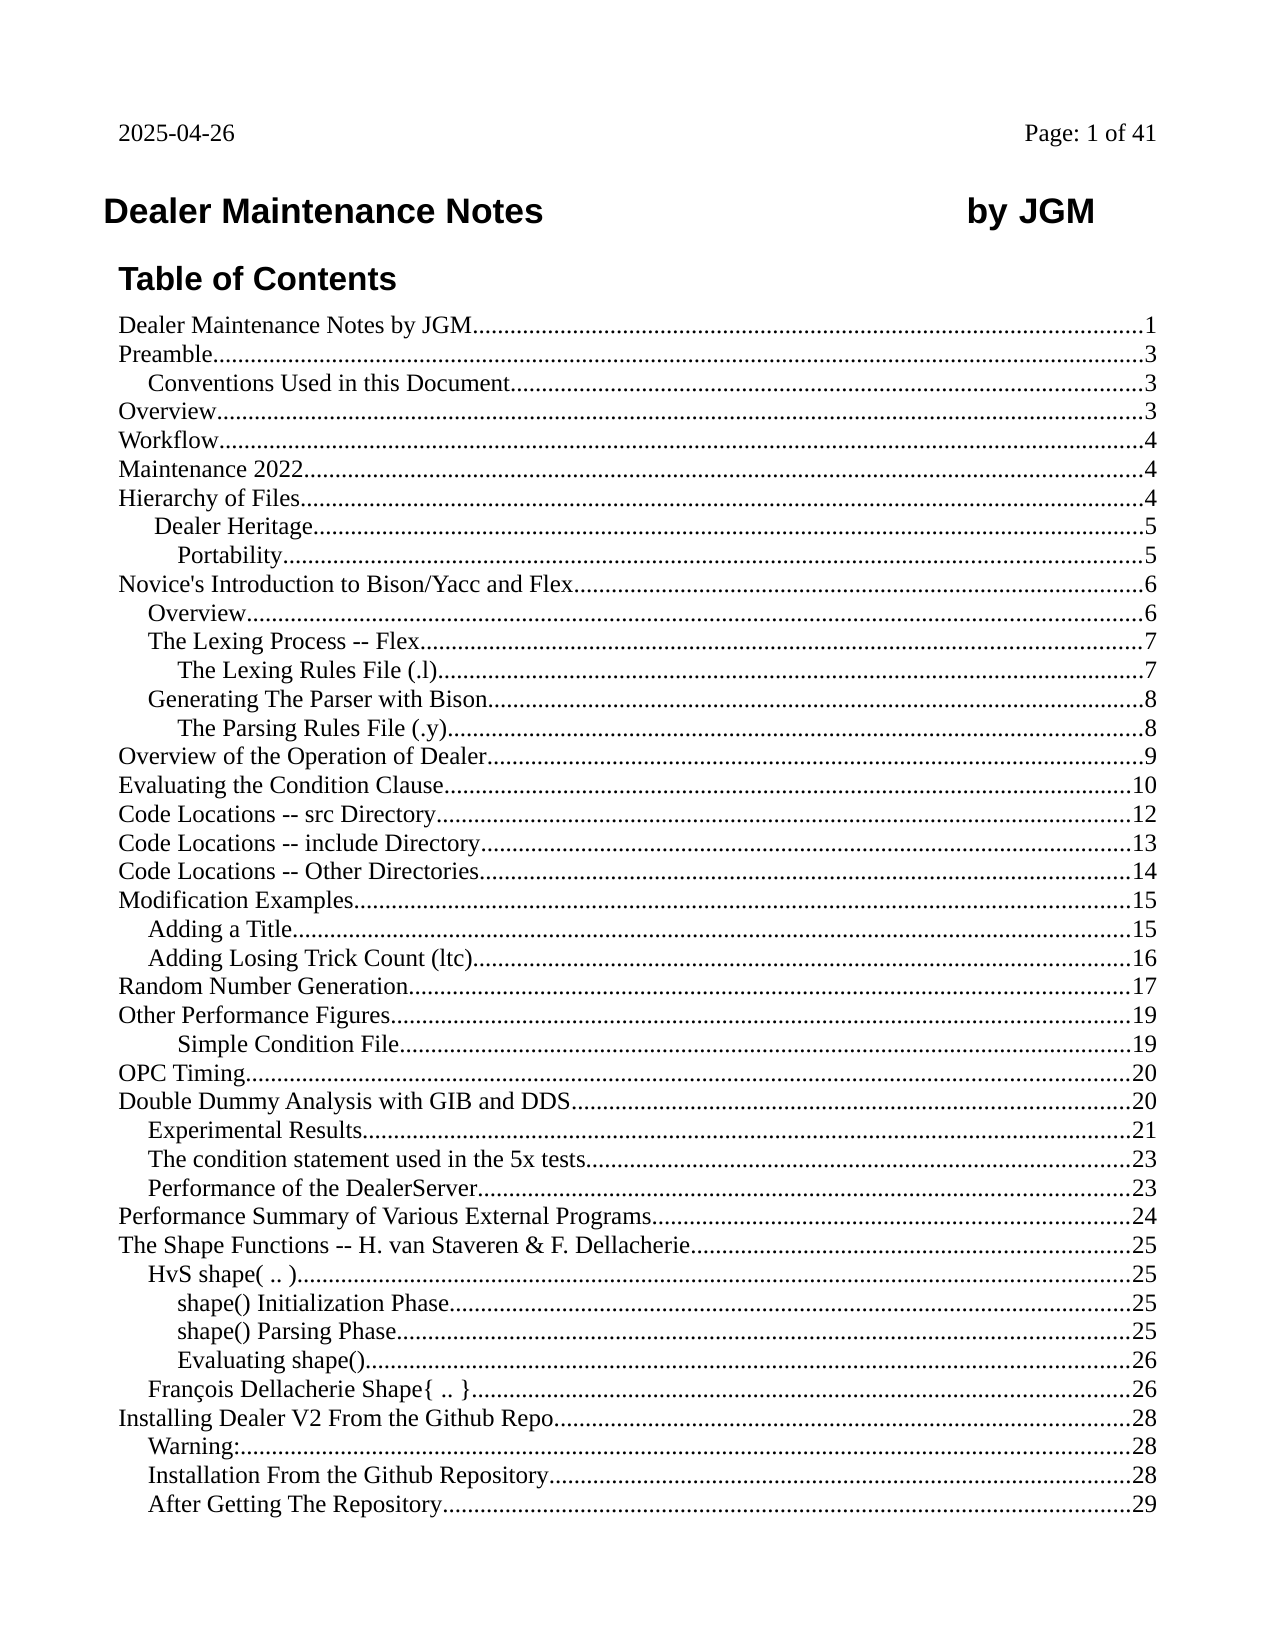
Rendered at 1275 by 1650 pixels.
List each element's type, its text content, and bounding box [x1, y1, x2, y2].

text Performance Summary of Various External Programs 24 [118, 1201, 1157, 1230]
text Hierarchy of Files 4 [118, 483, 1157, 511]
text Warning: 28 [148, 1431, 1157, 1460]
text shape() Initialization Phase 25 [177, 1288, 1157, 1316]
text After Getting The Repository 29 [148, 1489, 1157, 1518]
text Code Locations -- Other Directories 14 [118, 856, 1157, 885]
text François Dellacherie Shape{ .. } 26 [148, 1374, 1157, 1403]
text Portability 5 [177, 540, 1157, 569]
text Overview 6 [148, 598, 1157, 626]
text The Lexing Rules File (.l) 7 [177, 655, 1157, 684]
text The Parsing Rules File (.y) 8 [177, 713, 1157, 741]
text Modification Examples 15 [118, 885, 1157, 914]
text Code Locations -- include Directory 13 [118, 828, 1157, 856]
text Installation From the Github Repository 28 [148, 1460, 1157, 1489]
text Conventions Used in this Document 3 [148, 368, 1157, 396]
text Random Number Generation 17 [118, 971, 1157, 1000]
text Adding a Title. 15 [148, 914, 1157, 943]
text The condition statement used in the 5x tests 23 [148, 1144, 1157, 1173]
text Preamble 3 [118, 339, 1157, 368]
text Double Dummy Analysis with GIB and DDS 20 [118, 1086, 1157, 1115]
text Overview of the Operation of Dealer 9 [118, 741, 1157, 770]
text Other Performance Figures 19 [118, 1000, 1157, 1029]
text The Shape Functions -- H. van Staveren & F. Dellacherie 25 [118, 1230, 1157, 1259]
text The Lexing Process -- Flex 7 [148, 626, 1157, 655]
text Overview 3 [118, 396, 1157, 425]
text Adding Losing Trick Count (ltc) 16 [148, 943, 1157, 971]
text Evaluating the Condition Clause 10 [118, 770, 1157, 799]
text OPC Timing 20 [118, 1058, 1157, 1086]
text Installing Dealer V2 From the Github Repo. 28 [118, 1403, 1157, 1431]
text Generating The Parser with Bison 8 [148, 684, 1157, 713]
text shape() Parsing Phase 25 [177, 1316, 1157, 1345]
subtitle Dealer Maintenance Notes by JGM [103, 190, 1157, 231]
text Performance of the DealerServer 23 [148, 1173, 1157, 1201]
text Dealer Maintenance Notes by JGM 1 [118, 310, 1157, 339]
text Experimental Results. 21 [148, 1115, 1157, 1144]
subtitle Table of Contents [118, 259, 1157, 298]
text HvS shape( .. ) 25 [148, 1259, 1157, 1288]
text Dealer Heritage 5 [148, 511, 1157, 540]
text Maintenance 2022 4 [118, 454, 1157, 483]
text Evaluating shape() 26 [177, 1345, 1157, 1374]
text Workflow 4 [118, 425, 1157, 454]
text Code Locations -- src Directory 12 [118, 799, 1157, 828]
text Simple Condition File 19 [177, 1029, 1157, 1058]
text Novice's Introduction to Bison/Yacc and Flex 6 [118, 569, 1157, 598]
